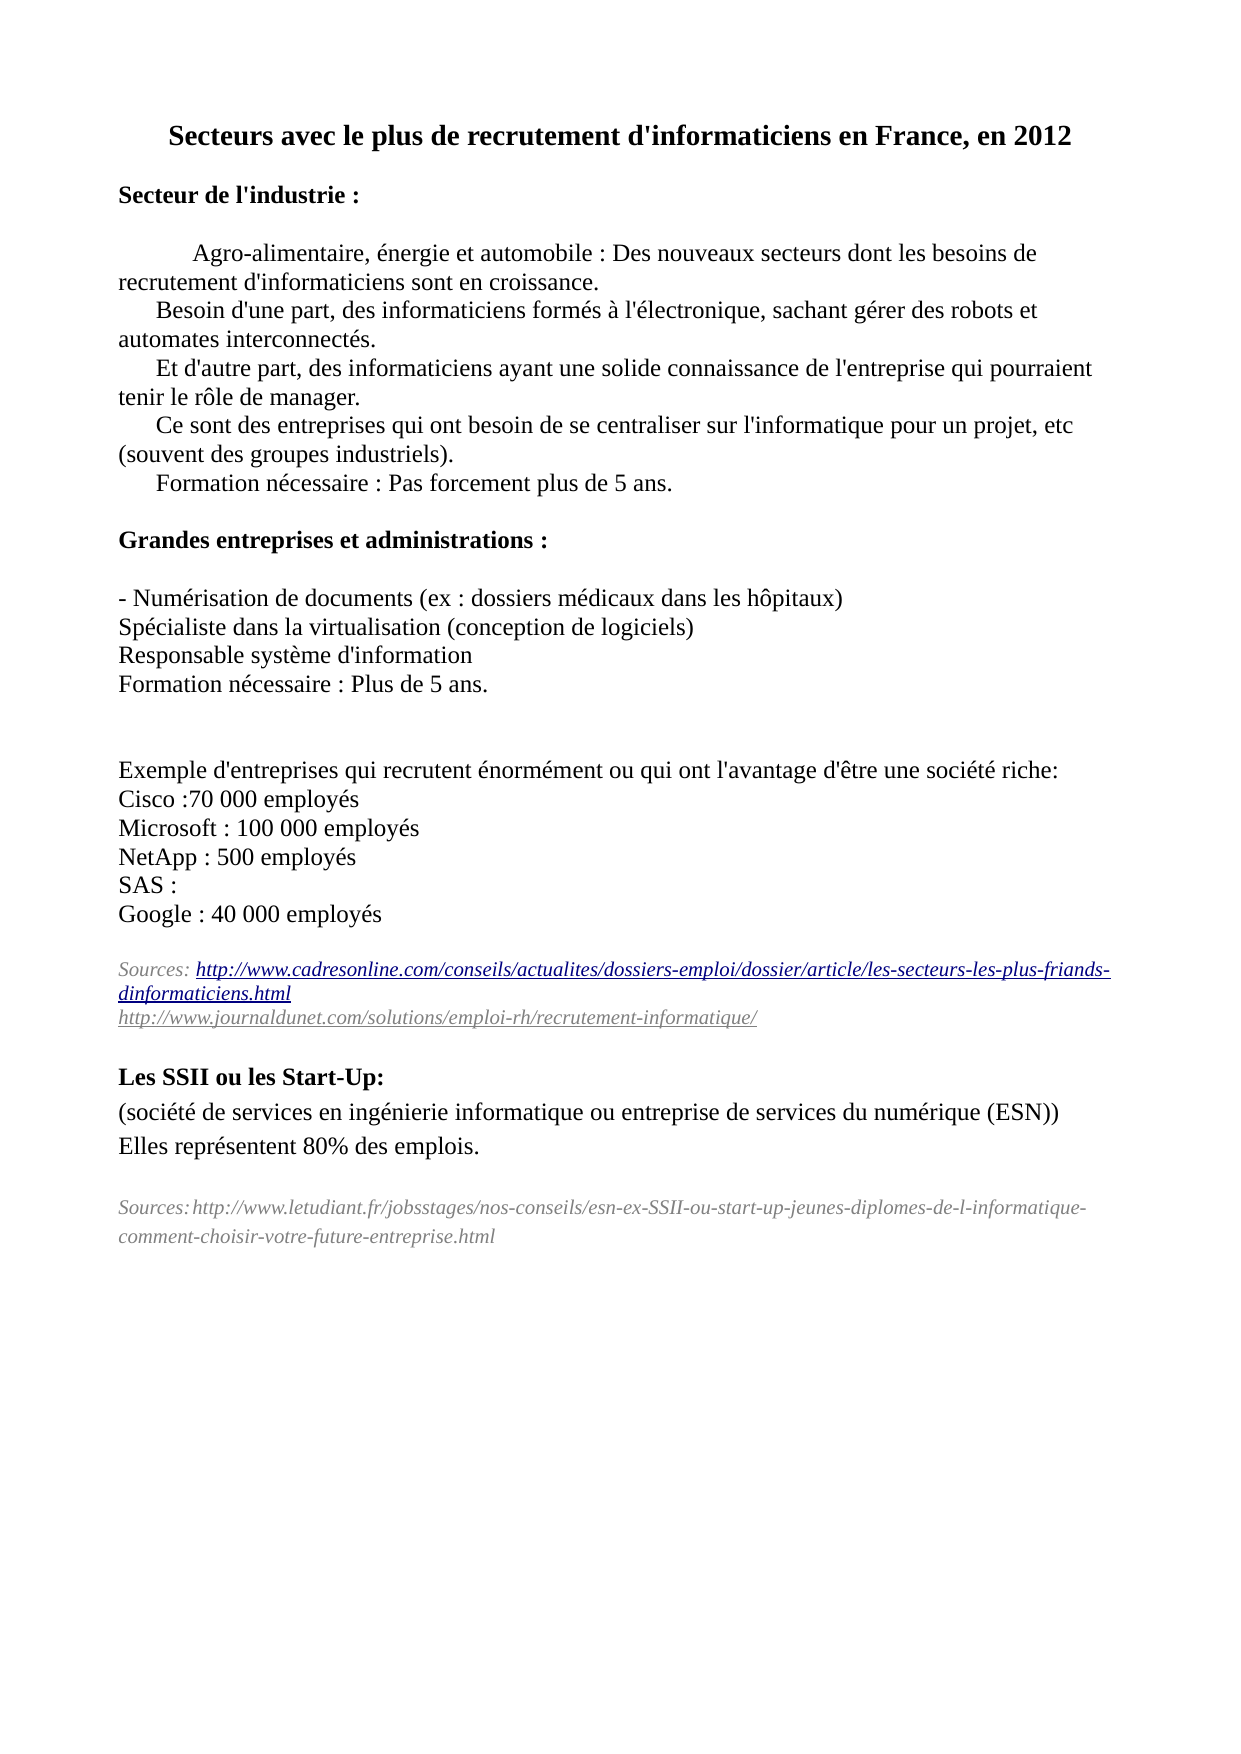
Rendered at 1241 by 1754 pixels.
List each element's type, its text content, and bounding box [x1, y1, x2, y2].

text Formation nécessaire : Plus de 5 ans. [118, 669, 1122, 698]
text Exemple d'entreprises qui recrutent énormément ou qui ont l'avantage d'être une société riche: [118, 755, 1122, 784]
text Responsable système d'information [118, 640, 1122, 669]
text Ce sont des entreprises qui ont besoin de se centraliser sur l'informatique pour un projet, etc (souvent des groupes industriels). [118, 410, 1122, 468]
text Agro-alimentaire, énergie et automobile : Des nouveaux secteurs dont les besoins de recrutement d'informaticiens sont en croissance. [118, 238, 1122, 295]
text Les SSII ou les Start-Up: [118, 1062, 1122, 1091]
text - Numérisation de documents (ex : dossiers médicaux dans les hôpitaux) [118, 583, 1122, 612]
text Secteurs avec le plus de recrutement d'informaticiens en France, en 2012 [118, 118, 1122, 152]
text Google : 40 000 employés [118, 899, 1122, 928]
text Sources: http://www.letudiant.fr/jobsstages/nos-conseils/esn-ex-SSII-ou-start-up-jeunes-diplomes-de-l-informatique-comment-choisir-votre-future-entreprise.html [118, 1195, 1122, 1248]
text Besoin d'une part, des informaticiens formés à l'électronique, sachant gérer des robots et automates interconnectés. [118, 295, 1122, 353]
text Secteur de l'industrie : [118, 180, 1122, 209]
text SAS : [118, 870, 1122, 899]
text Cisco :70 000 employés [118, 784, 1122, 813]
text Grandes entreprises et administrations : [118, 525, 1122, 554]
text (société de services en ingénierie informatique ou entreprise de services du numérique (ESN)) [118, 1097, 1122, 1126]
text Et d'autre part, des informaticiens ayant une solide connaissance de l'entreprise qui pourraient tenir le rôle de manager. [118, 353, 1122, 410]
text Elles représentent 80% des emplois. [118, 1131, 1122, 1160]
text Microsoft : 100 000 employés [118, 813, 1122, 842]
text Spécialiste dans la virtualisation (conception de logiciels) [118, 612, 1122, 640]
text Sources: http://www.cadresonline.com/conseils/actualites/dossiers-emploi/dossier/article/les-secteurs-les-plus-friands-dinformaticiens.html [118, 957, 1122, 1005]
text Formation nécessaire : Pas forcement plus de 5 ans. [118, 468, 1122, 497]
text NetApp : 500 employés [118, 842, 1122, 870]
text http://www.journaldunet.com/solutions/emploi-rh/recrutement-informatique/ [118, 1005, 1122, 1029]
